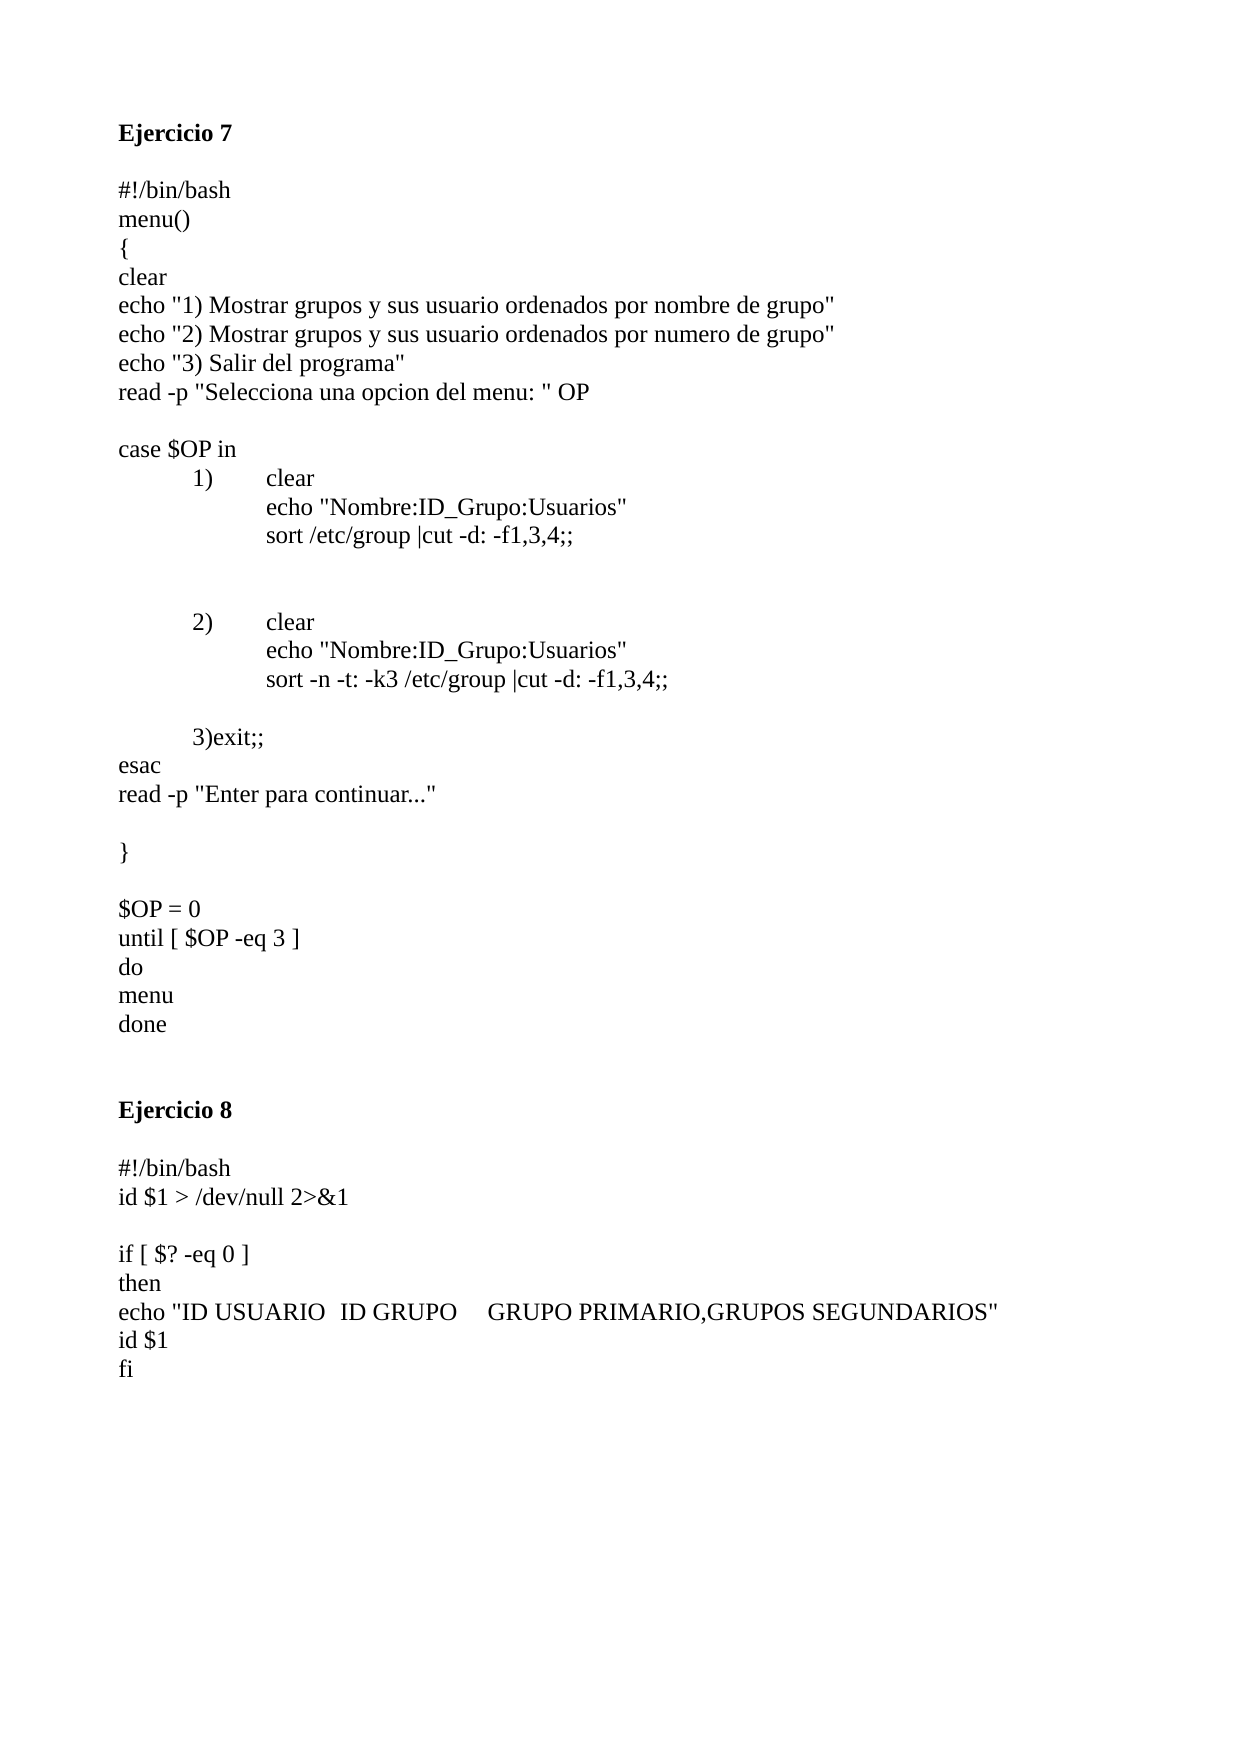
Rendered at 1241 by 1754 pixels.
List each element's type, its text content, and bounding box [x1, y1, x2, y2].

text esac [118, 751, 1122, 779]
text echo "Nombre:ID_Grupo:Usuarios" [118, 492, 1122, 521]
text echo "Nombre:ID_Grupo:Usuarios" [118, 636, 1122, 664]
text echo "ID USUARIO ID GRUPO GRUPO PRIMARIO,GRUPOS SEGUNDARIOS" [118, 1297, 1122, 1326]
text then [118, 1268, 1122, 1297]
text menu() [118, 204, 1122, 233]
text 3)exit;; [118, 722, 1122, 751]
text Ejercicio 7 [118, 118, 1122, 147]
text #!/bin/bash [118, 176, 1122, 204]
text id $1 [118, 1326, 1122, 1354]
text sort /etc/group |cut -d: -f1,3,4;; [118, 521, 1122, 549]
text sort -n -t: -k3 /etc/group |cut -d: -f1,3,4;; [118, 664, 1122, 693]
text echo "3) Salir del programa" [118, 348, 1122, 377]
text if [ $? -eq 0 ] [118, 1239, 1122, 1268]
text Ejercicio 8 [118, 1096, 1122, 1124]
text { [118, 233, 1122, 262]
text } [118, 837, 1122, 866]
text case $OP in [118, 434, 1122, 463]
text clear [118, 262, 1122, 291]
text echo "2) Mostrar grupos y sus usuario ordenados por numero de grupo" [118, 319, 1122, 348]
text menu [118, 981, 1122, 1009]
text 1) clear [118, 463, 1122, 492]
text $OP = 0 [118, 894, 1122, 923]
text id $1 > /dev/null 2>&1 [118, 1182, 1122, 1211]
text until [ $OP -eq 3 ] [118, 923, 1122, 952]
text read -p "Enter para continuar..." [118, 779, 1122, 808]
text do [118, 952, 1122, 981]
text read -p "Selecciona una opcion del menu: " OP [118, 377, 1122, 406]
text echo "1) Mostrar grupos y sus usuario ordenados por nombre de grupo" [118, 291, 1122, 319]
text done [118, 1009, 1122, 1038]
text fi [118, 1354, 1122, 1383]
text #!/bin/bash [118, 1153, 1122, 1182]
text 2) clear [118, 607, 1122, 636]
